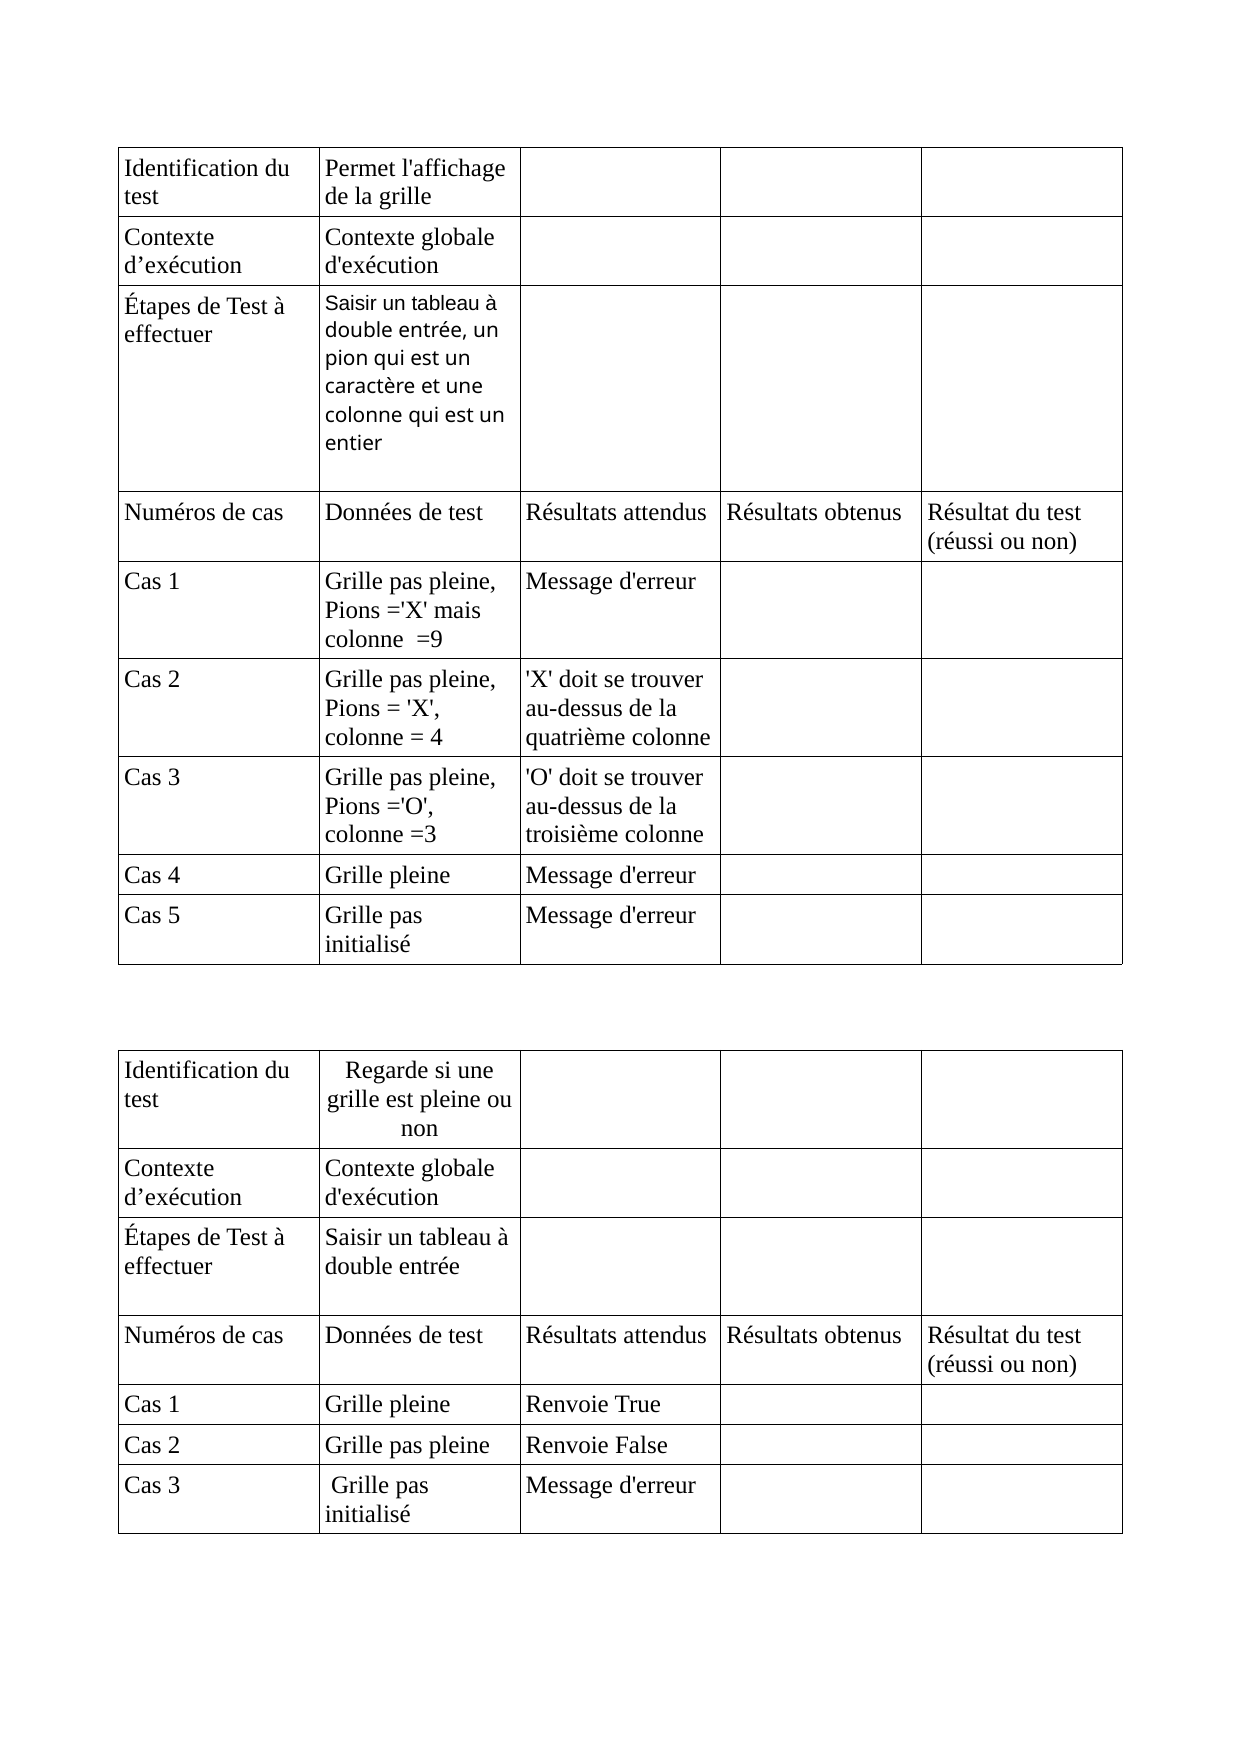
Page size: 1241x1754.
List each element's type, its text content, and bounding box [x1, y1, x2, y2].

table_cell Cas 2 [119, 1425, 319, 1464]
table_header [721, 148, 921, 216]
table_cell Cas 1 [119, 1385, 319, 1424]
table_cell Données de test [320, 492, 520, 561]
table_cell Contexte d’exécution [119, 217, 319, 285]
table_cell Grille pleine [320, 1385, 520, 1424]
table_cell 'X' doit se trouver au-dessus de la quatrième colonne [521, 659, 720, 756]
table_cell Résultat du test (réussi ou non) [922, 492, 1122, 561]
table_cell Cas 1 [119, 562, 319, 658]
table_cell [721, 659, 921, 756]
table_cell [922, 1149, 1122, 1217]
table_header [922, 895, 1122, 963]
table_cell Contexte d’exécution [119, 1149, 319, 1217]
table_cell [721, 1385, 921, 1424]
table_cell Message d'erreur [521, 1465, 720, 1533]
table_cell Cas 3 [119, 757, 319, 854]
table_cell [721, 1218, 921, 1314]
table_cell [721, 757, 921, 854]
table_header [721, 895, 921, 963]
table_cell [922, 217, 1122, 285]
table_cell [521, 1149, 720, 1217]
table_cell Message d'erreur [521, 562, 720, 658]
table_cell Cas 4 [119, 855, 319, 894]
table_cell Résultats attendus [521, 1316, 720, 1383]
table_cell 'O' doit se trouver au-dessus de la troisième colonne [521, 757, 720, 854]
table_header Message d'erreur [521, 895, 720, 963]
table_cell Résultats attendus [521, 492, 720, 561]
table_header Identification du test [119, 1051, 319, 1148]
table_cell Grille pas pleine, Pions ='O', colonne =3 [320, 757, 520, 854]
table_cell Saisir un tableau à double entrée [320, 1218, 520, 1314]
table_header Grille pas initialisé [320, 895, 520, 963]
table_cell [922, 1465, 1122, 1533]
table_cell [521, 286, 720, 491]
table_cell Message d'erreur [521, 855, 720, 894]
table_header [521, 1051, 720, 1148]
table_header [922, 1051, 1122, 1148]
table_cell Grille pas pleine [320, 1425, 520, 1464]
table_cell [922, 1218, 1122, 1314]
table_cell [721, 1465, 921, 1533]
table_cell [721, 562, 921, 658]
table_cell Données de test [320, 1316, 520, 1383]
table_cell Numéros de cas [119, 492, 319, 561]
table_cell [922, 1385, 1122, 1424]
table_cell [721, 1425, 921, 1464]
table_cell [721, 855, 921, 894]
table_header [922, 148, 1122, 216]
table_cell Contexte globale d'exécution [320, 217, 520, 285]
table_cell [721, 1149, 921, 1217]
table_cell Cas 2 [119, 659, 319, 756]
table_cell Résultats obtenus [721, 1316, 921, 1383]
table_cell Étapes de Test à effectuer [119, 286, 319, 491]
table_cell Grille pas pleine, Pions = 'X', colonne = 4 [320, 659, 520, 756]
table_cell Résultat du test (réussi ou non) [922, 1316, 1122, 1383]
table_cell [521, 217, 720, 285]
table_cell Cas 3 [119, 1465, 319, 1533]
table_cell [521, 1218, 720, 1314]
table_cell Grille pas pleine, Pions ='X' mais colonne =9 [320, 562, 520, 658]
table_cell Renvoie False [521, 1425, 720, 1464]
table_header Cas 5 [119, 895, 319, 963]
table_cell [721, 217, 921, 285]
table_cell Étapes de Test à effectuer [119, 1218, 319, 1314]
table_cell Renvoie True [521, 1385, 720, 1424]
table_header [521, 148, 720, 216]
table_header Identification du test [119, 148, 319, 216]
table_cell [922, 286, 1122, 491]
table_cell [922, 855, 1122, 894]
table_header [721, 1051, 921, 1148]
table_cell [922, 659, 1122, 756]
table_cell [922, 562, 1122, 658]
table_header Permet l'affichage de la grille [320, 148, 520, 216]
table_header Regarde si une grille est pleine ou non [320, 1051, 520, 1148]
table_cell [922, 1425, 1122, 1464]
table_cell Grille pleine [320, 855, 520, 894]
table_cell Numéros de cas [119, 1316, 319, 1383]
table_cell Contexte globale d'exécution [320, 1149, 520, 1217]
table_cell Résultats obtenus [721, 492, 921, 561]
table_cell Grille pas initialisé [320, 1465, 520, 1533]
table_cell [922, 757, 1122, 854]
table_cell Saisir un tableau à double entrée, un pion qui est un caractère et une colonne qui est un entier [320, 286, 520, 491]
table_cell [721, 286, 921, 491]
